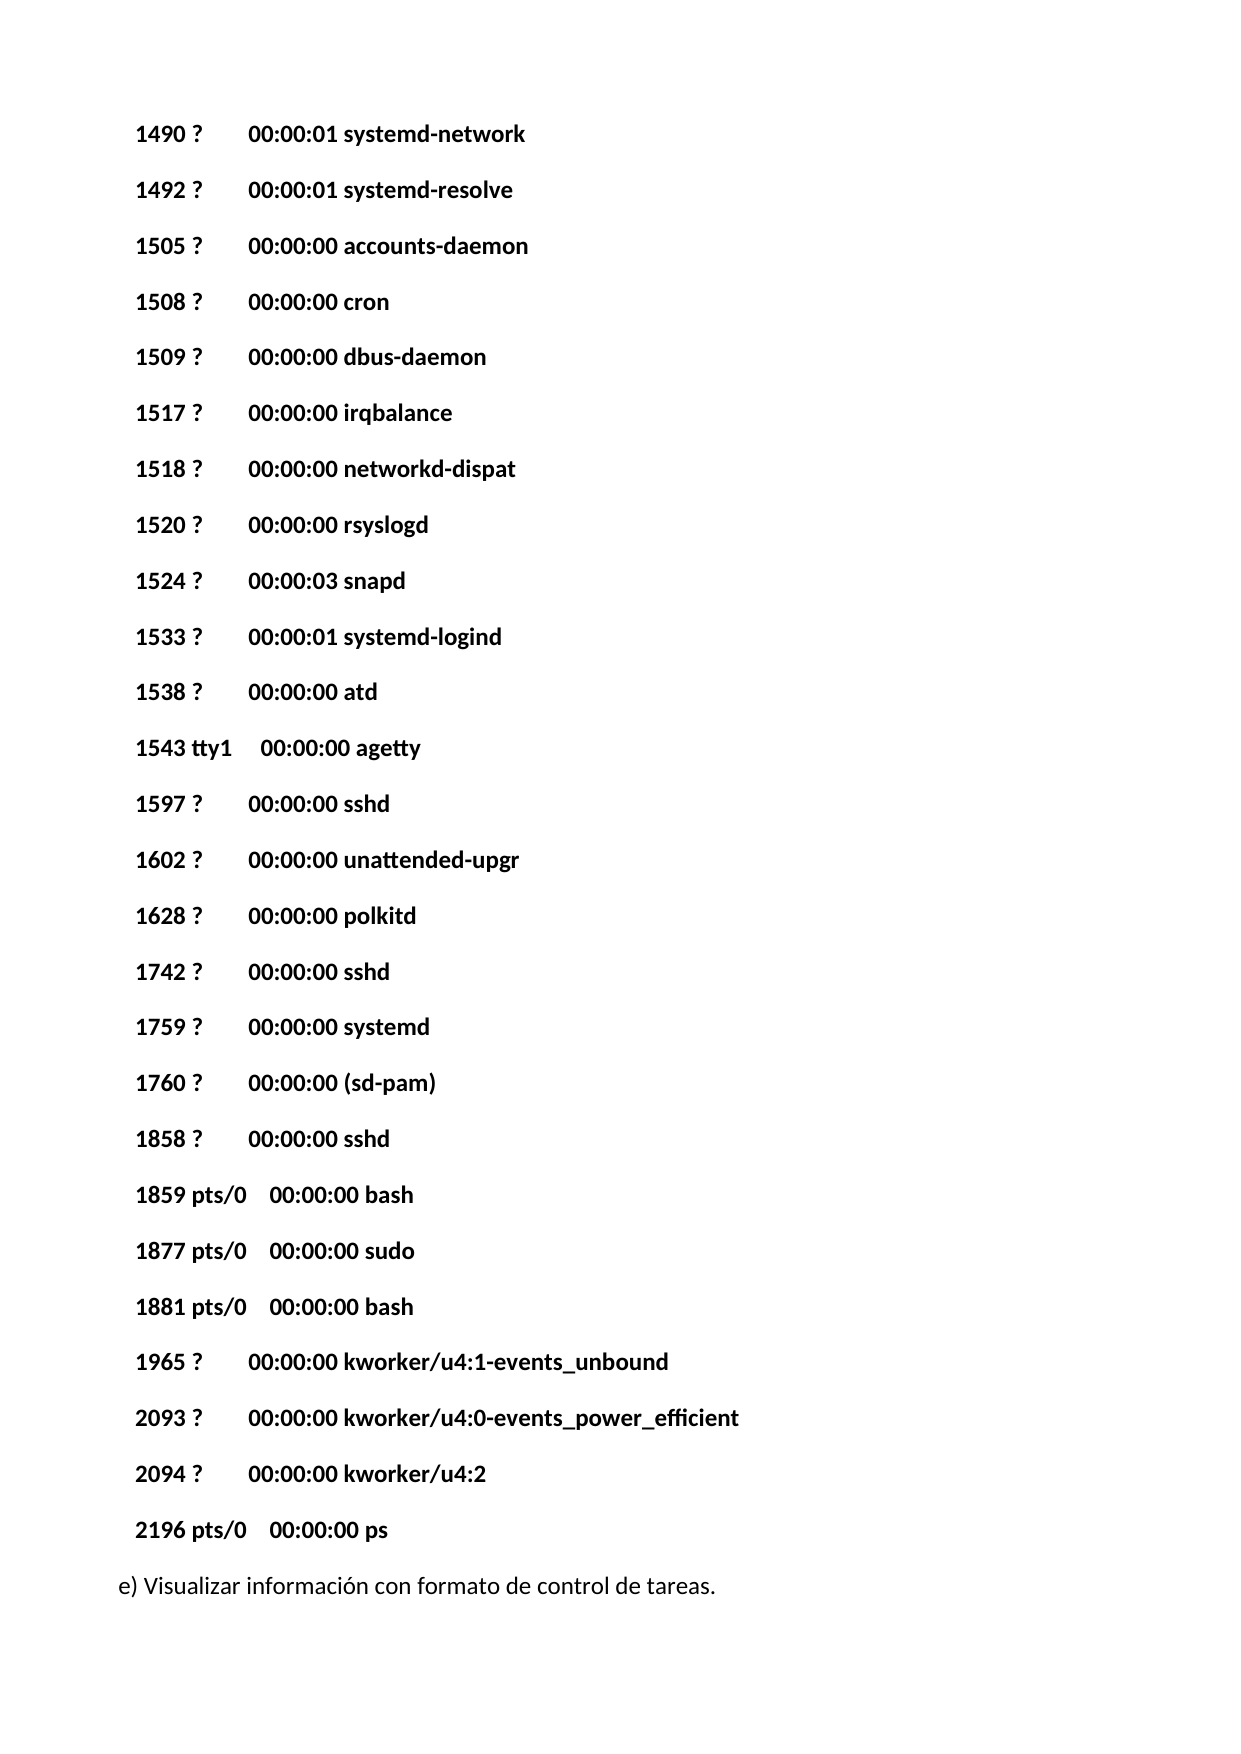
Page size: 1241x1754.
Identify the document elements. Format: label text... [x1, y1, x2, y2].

text 1520 ? 00:00:00 rsyslogd [118, 509, 1122, 539]
text 1759 ? 00:00:00 systemd [118, 1011, 1122, 1042]
text 1490 ? 00:00:01 systemd-network [118, 118, 1122, 149]
text 1859 pts/0 00:00:00 bash [118, 1179, 1122, 1209]
text 1760 ? 00:00:00 (sd-pam) [118, 1067, 1122, 1098]
text e) Visualizar información con formato de control de tareas. [118, 1570, 1122, 1600]
text 1538 ? 00:00:00 atd [118, 676, 1122, 707]
text 2093 ? 00:00:00 kworker/u4:0-events_power_efficient [118, 1402, 1122, 1433]
text 1543 tty1 00:00:00 agetty [118, 732, 1122, 763]
text 1508 ? 00:00:00 cron [118, 286, 1122, 316]
text 1858 ? 00:00:00 sshd [118, 1123, 1122, 1154]
text 1492 ? 00:00:01 systemd-resolve [118, 174, 1122, 204]
text 1742 ? 00:00:00 sshd [118, 956, 1122, 986]
text 1524 ? 00:00:03 snapd [118, 565, 1122, 595]
text 1965 ? 00:00:00 kworker/u4:1-events_unbound [118, 1346, 1122, 1377]
text 1505 ? 00:00:00 accounts-daemon [118, 230, 1122, 260]
text 1533 ? 00:00:01 systemd-logind [118, 621, 1122, 651]
text 1628 ? 00:00:00 polkitd [118, 900, 1122, 930]
text 2196 pts/0 00:00:00 ps [118, 1514, 1122, 1544]
text 1877 pts/0 00:00:00 sudo [118, 1235, 1122, 1265]
text 1597 ? 00:00:00 sshd [118, 788, 1122, 819]
text 2094 ? 00:00:00 kworker/u4:2 [118, 1458, 1122, 1489]
text 1518 ? 00:00:00 networkd-dispat [118, 453, 1122, 484]
text 1602 ? 00:00:00 unattended-upgr [118, 844, 1122, 874]
text 1509 ? 00:00:00 dbus-daemon [118, 341, 1122, 372]
text 1517 ? 00:00:00 irqbalance [118, 397, 1122, 428]
text 1881 pts/0 00:00:00 bash [118, 1291, 1122, 1321]
